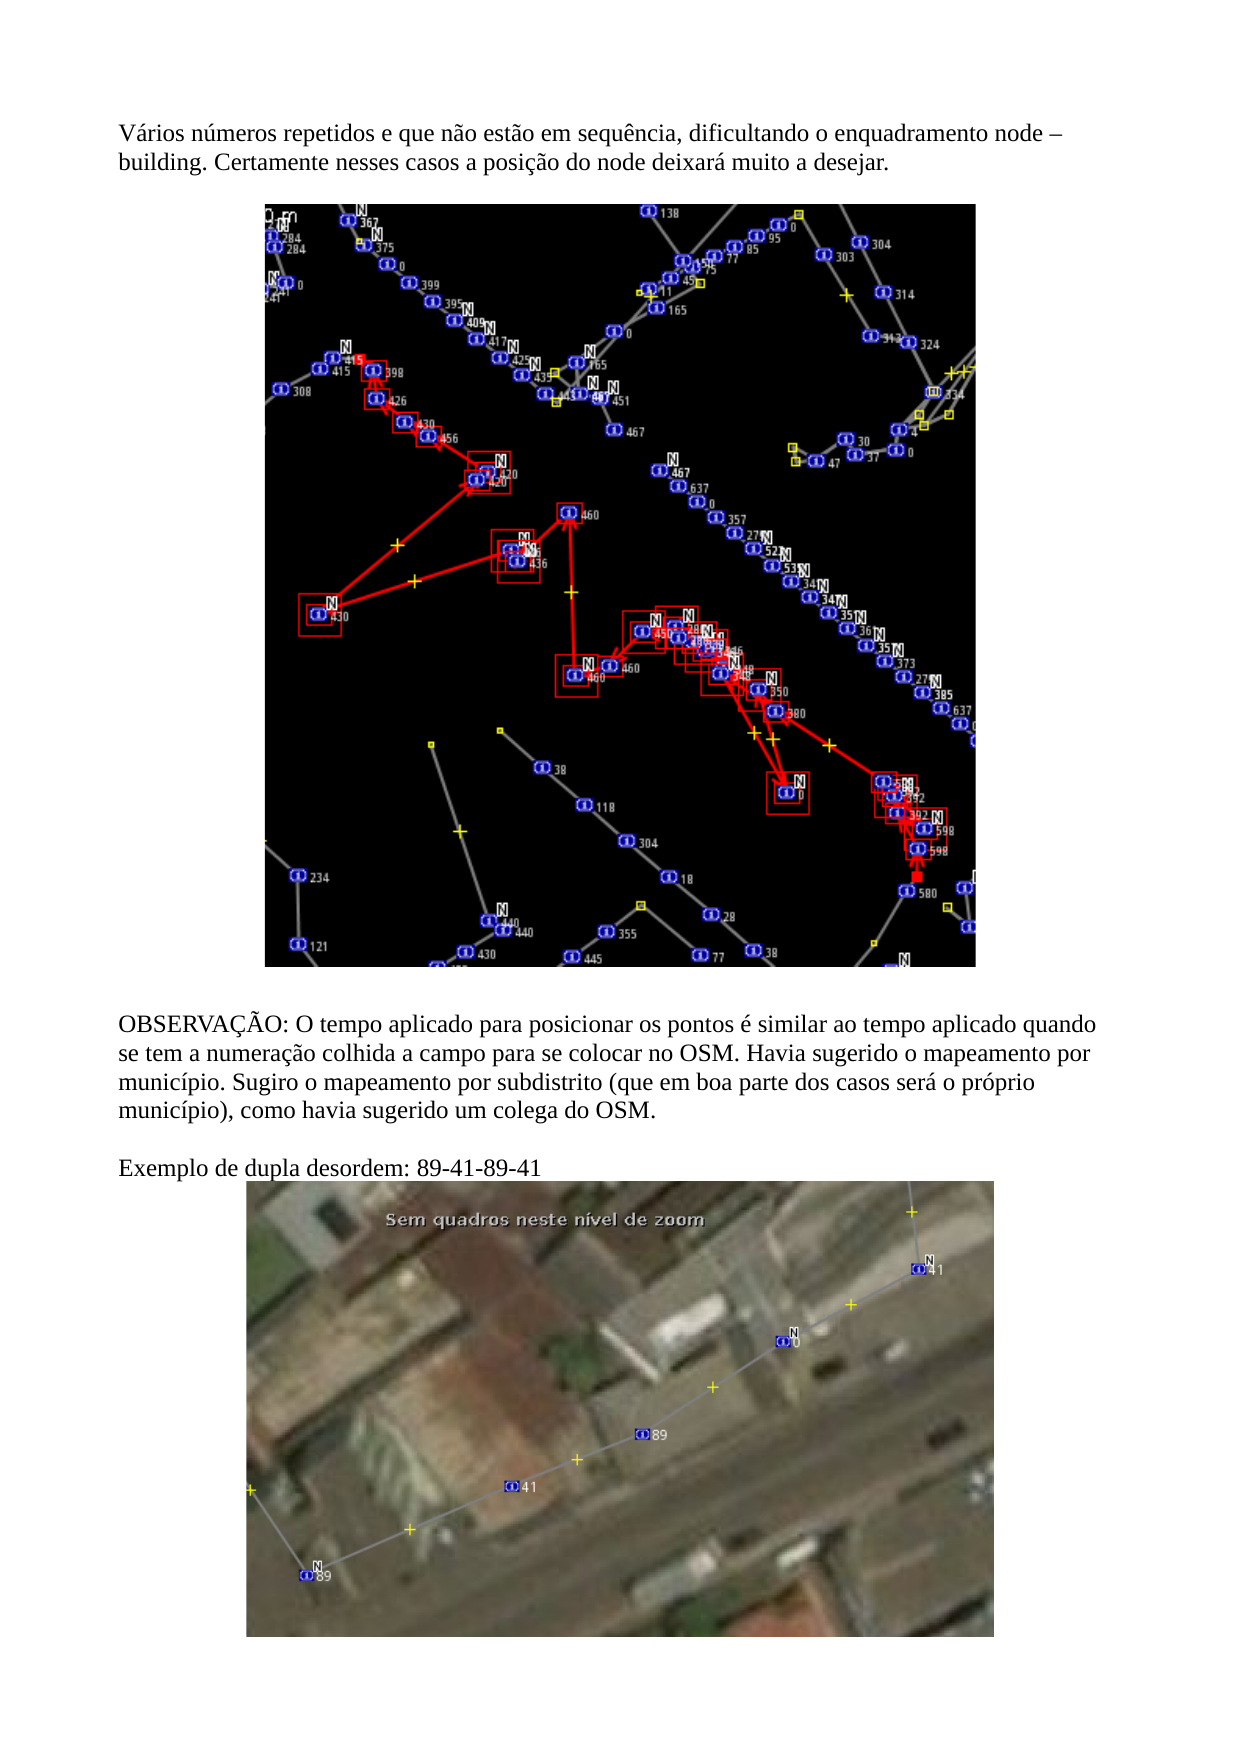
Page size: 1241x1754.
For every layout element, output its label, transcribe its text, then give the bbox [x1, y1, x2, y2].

text Vários números repetidos e que não estão em sequência, dificultando o enquadramento node – building. Certamente nesses casos a posição do node deixará muito a desejar. [118, 118, 1122, 176]
text Exemplo de dupla desordem: 89-41-89-41 [118, 1153, 1122, 1182]
picture [246, 1181, 994, 1637]
text OBSERVAÇÃO: O tempo aplicado para posicionar os pontos é similar ao tempo aplicado quando se tem a numeração colhida a campo para se colocar no OSM. Havia sugerido o mapeamento por município. Sugiro o mapeamento por subdistrito (que em boa parte dos casos será o próprio município), como havia sugerido um colega do OSM. [118, 1009, 1122, 1124]
picture [264, 204, 976, 967]
